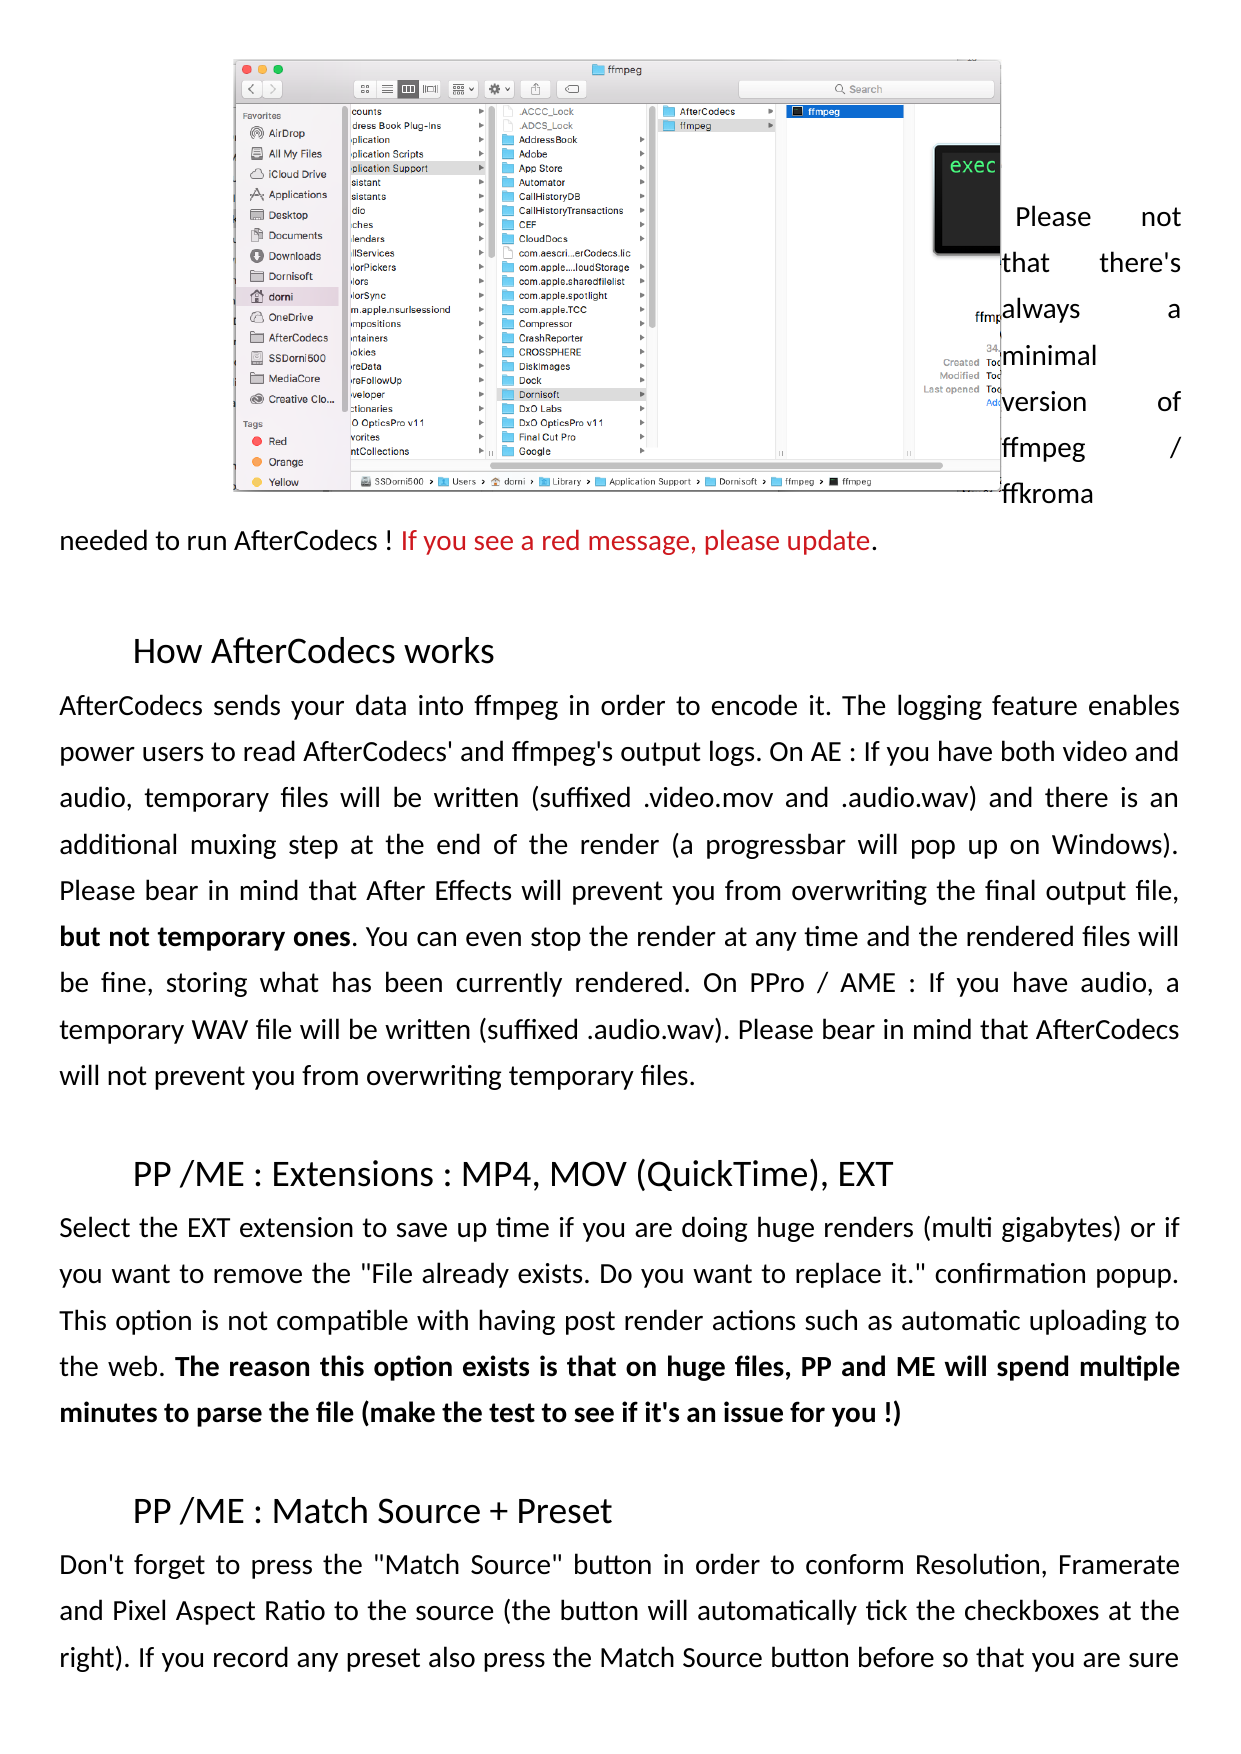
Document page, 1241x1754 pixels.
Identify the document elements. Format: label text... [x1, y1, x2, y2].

text Don't forget to press the "Match Source" button in order to conform Resolution, Framerate and Pixel Aspect Ratio to the source (the button will automatically tick the checkboxes at the right). If you record any preset also press the Match Source button before so that you are sure [59, 1546, 1181, 1674]
text AfterCodecs sends your data into ffmpeg in order to encode it. The logging feature enables power users to read AfterCodecs' and ffmpeg's output logs. On AE : If you have both video and audio, temporary files will be written (suffixed .video.mov and .audio.wav) and there is an additional muxing step at the end of the render (a progressbar will pop up on Windows). Please bear in mind that After Effects will prevent you from overwriting the final output file, but not temporary ones. You can even stop the render at any time and the rendered files will be fine, storing what has been currently rendered. On PPro / AME : If you have audio, a temporary WAV file will be written (suffixed .audio.wav). Please bear in mind that AfterCodecs will not prevent you from overwriting temporary files. [59, 687, 1181, 1093]
text Please not that there's always a minimal version of ffmpeg / ffkroma needed to run AfterCodecs ! If you see a red message, please update. [59, 198, 1181, 557]
text PP /ME : Extensions : MP4, MOV (QuickTime), EXT [59, 1149, 1181, 1195]
picture [233, 59, 1002, 492]
text PP /ME : Match Source + Preset [59, 1487, 1181, 1532]
text How AfterCodecs works [59, 627, 1181, 673]
text Select the EXT extension to save up time if you are doing huge renders (multi gigabytes) or if you want to remove the "File already exists. Do you want to replace it." confirmation popup. This option is not compatible with having post render actions such as automatic uploading to the web. The reason this option exists is that on huge files, PP and ME will spend multiple minutes to parse the file (make the test to see if it's an issue for you !) [59, 1209, 1181, 1430]
